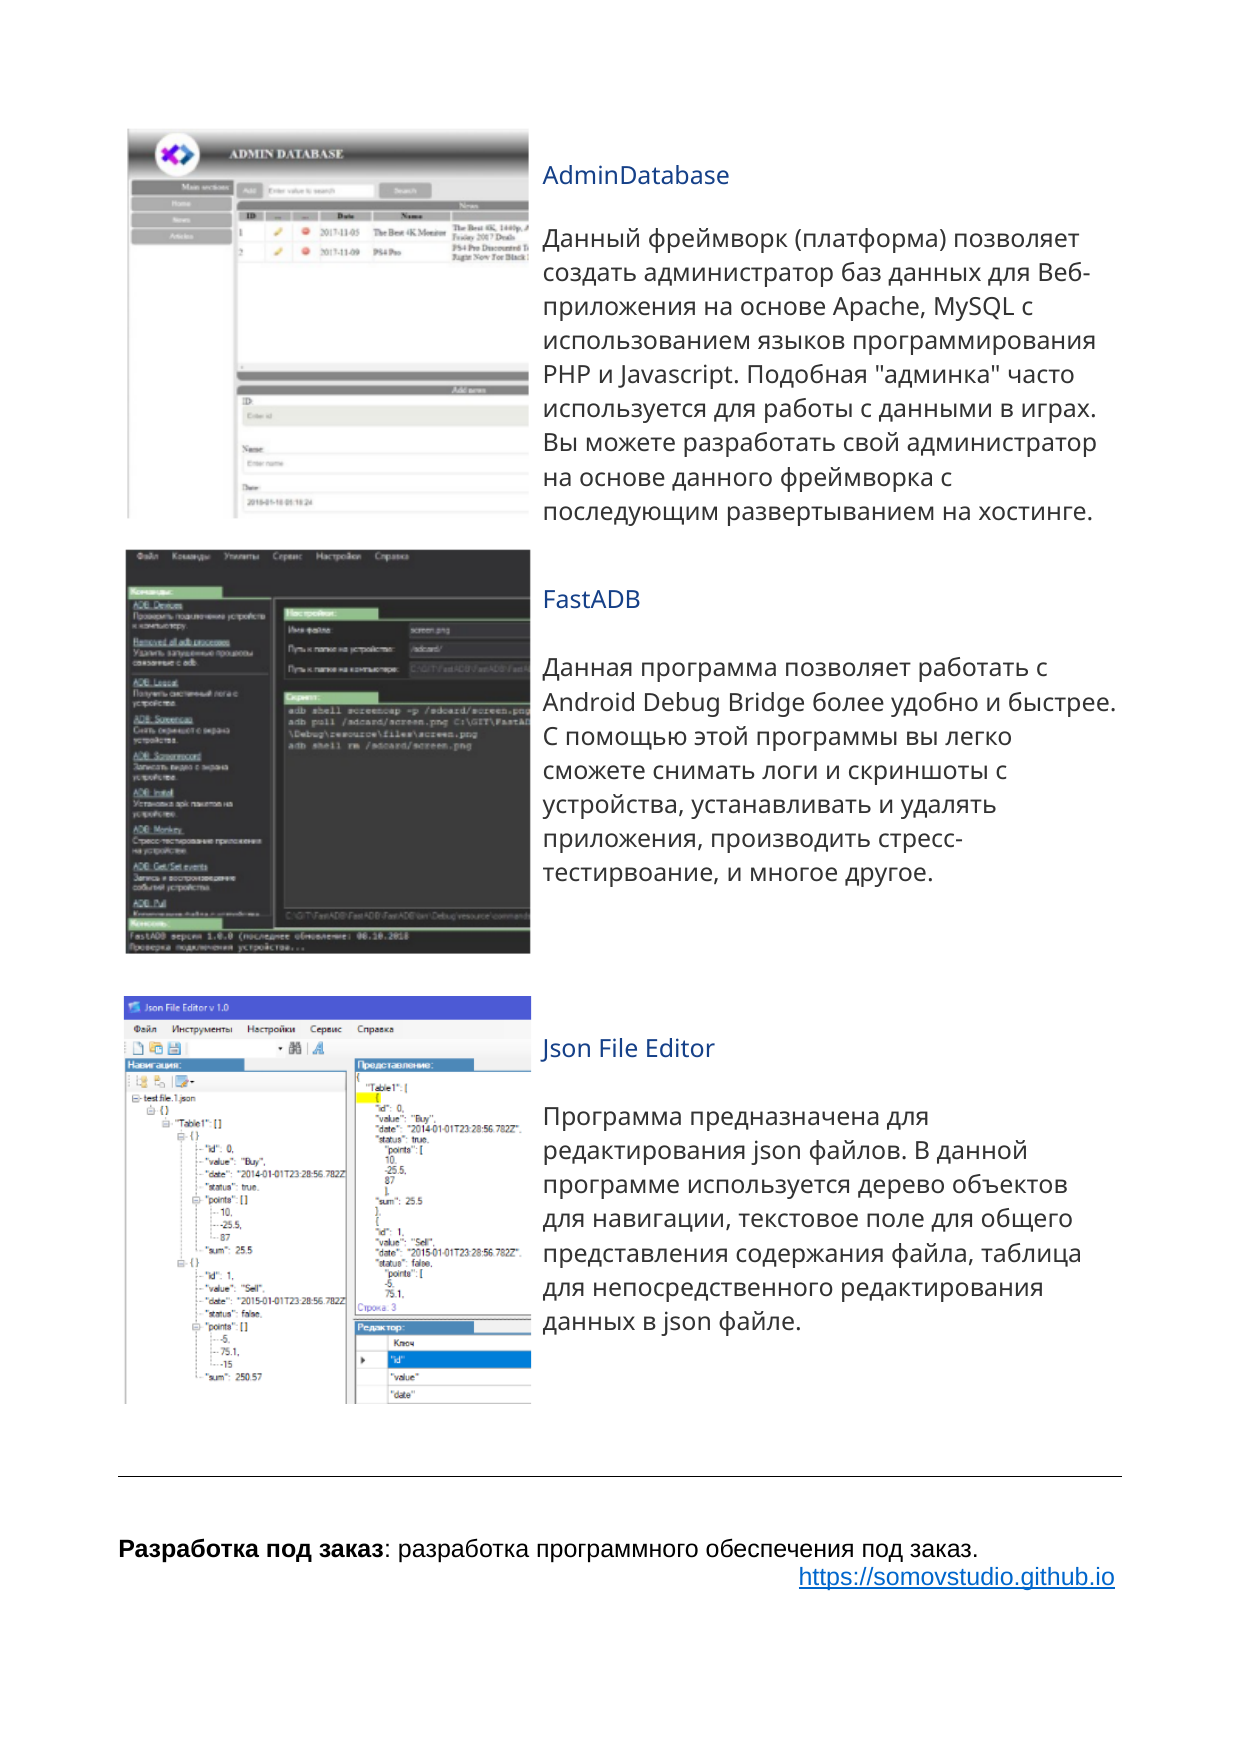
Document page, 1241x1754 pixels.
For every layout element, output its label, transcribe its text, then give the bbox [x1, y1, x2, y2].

table_cell Json File Editor Программа предназначена для редактирования json файлов. В данной программе используется дерево объектов для навигации, текстовое поле для общего представления содержания файла, таблица для непосредственного редактирования данных в json файле. [537, 991, 1123, 1438]
table_header [118, 118, 537, 542]
picture [123, 996, 532, 1404]
table_cell [118, 991, 537, 1438]
picture [123, 123, 532, 532]
subtitle Разработка под заказ: разработка программного обеспечения под заказ. [118, 1533, 1122, 1562]
table_header AdminDatabase Данный фреймворк (платформа) позволяет создать администратор баз данных для Веб-приложения на основе Apache, MySQL с использованием языков программирования PHP и Javascript. Подобная "админка" часто используется для работы с данными в играх. Вы можете разработать свой администратор на основе данного фреймворка с последующим развертыванием на хостинге. [537, 118, 1123, 542]
table_cell [118, 542, 537, 991]
table_cell FastADB Данная программа позволяет работать с Android Debug Bridge более удобно и быстрее. С помощью этой программы вы легко сможете снимать логи и скриншоты с устройства, устанавливать и удалять приложения, производить стресс-тестирвоание, и многое другое. [537, 542, 1123, 991]
subtitle https://somovstudio.github.io [118, 1562, 1122, 1591]
picture [123, 547, 532, 957]
